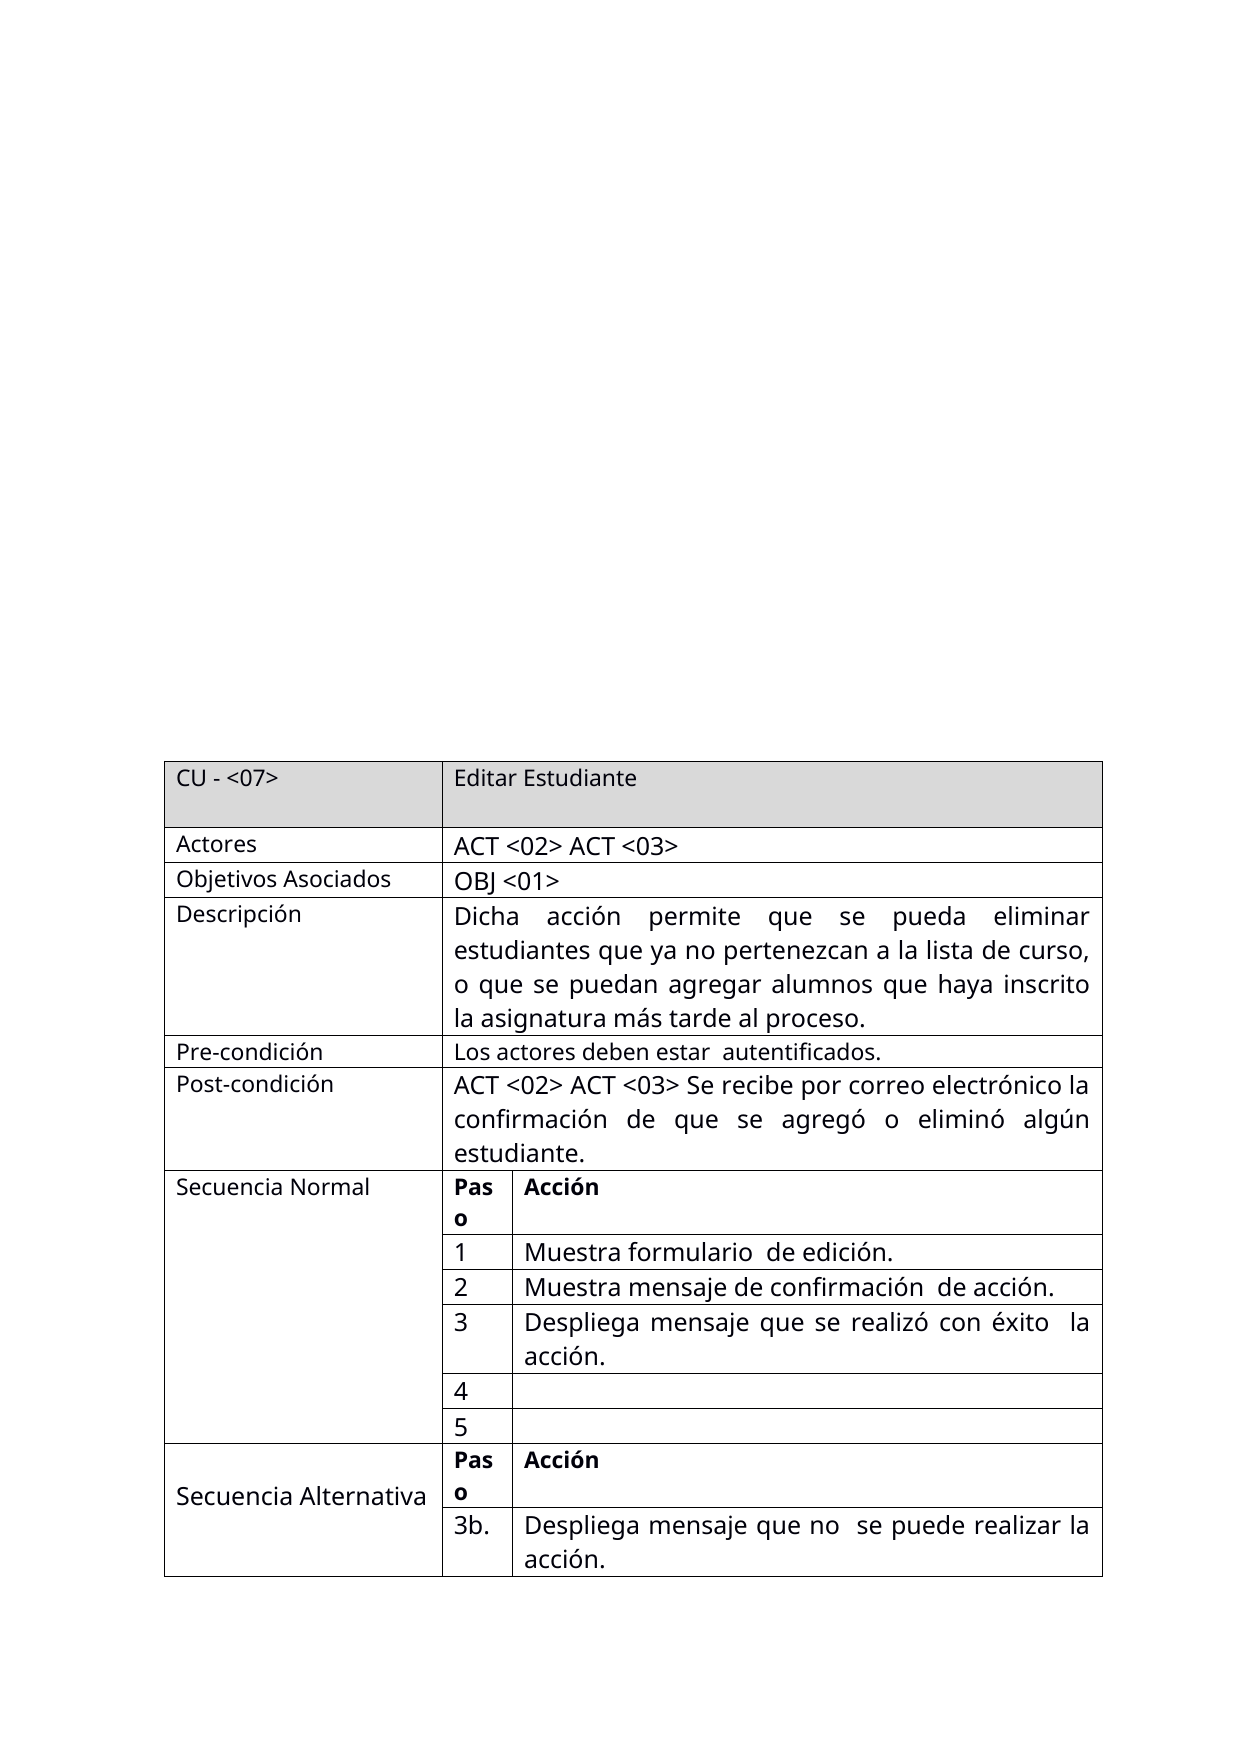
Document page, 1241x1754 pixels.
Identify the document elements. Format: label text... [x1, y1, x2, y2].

table_cell Objetivos Asociados [165, 863, 442, 897]
table_cell Paso [443, 1444, 512, 1507]
table_cell Actores [165, 828, 442, 862]
table_header Editar Estudiante [443, 762, 1102, 827]
table_cell Muestra mensaje de confirmación de acción. [513, 1270, 1102, 1304]
table_cell Descripción [165, 898, 442, 1034]
table_cell Pre-condición [165, 1036, 442, 1067]
table_cell Secuencia Alternativa [165, 1444, 442, 1576]
table_cell Muestra formulario de edición. [513, 1235, 1102, 1269]
table_cell Despliega mensaje que no se puede realizar la acción. [513, 1508, 1102, 1576]
table_header CU - <07> [165, 762, 442, 827]
table_cell 3 [443, 1305, 512, 1373]
table_cell 5 [443, 1409, 512, 1443]
table_cell Secuencia Normal [165, 1171, 442, 1443]
table_cell 2 [443, 1270, 512, 1304]
table_cell 4 [443, 1374, 512, 1408]
table_cell Los actores deben estar autentificados. [443, 1036, 1102, 1067]
table_cell Acción [513, 1444, 1102, 1507]
table_cell Acción [513, 1171, 1102, 1234]
table_cell 1 [443, 1235, 512, 1269]
table_cell 3b. [443, 1508, 512, 1576]
table_cell Paso [443, 1171, 512, 1234]
table_cell OBJ <01> [443, 863, 1102, 897]
table_cell Dicha acción permite que se pueda eliminar estudiantes que ya no pertenezcan a la lista de curso, o que se puedan agregar alumnos que haya inscrito la asignatura más tarde al proceso. [443, 898, 1102, 1034]
table_cell [513, 1374, 1102, 1408]
table_cell ACT <02> ACT <03> Se recibe por correo electrónico la confirmación de que se agregó o eliminó algún estudiante. [443, 1068, 1102, 1170]
table_cell Despliega mensaje que se realizó con éxito la acción. [513, 1305, 1102, 1373]
table_cell Post-condición [165, 1068, 442, 1170]
table_cell [513, 1409, 1102, 1443]
table_cell ACT <02> ACT <03> [443, 828, 1102, 862]
